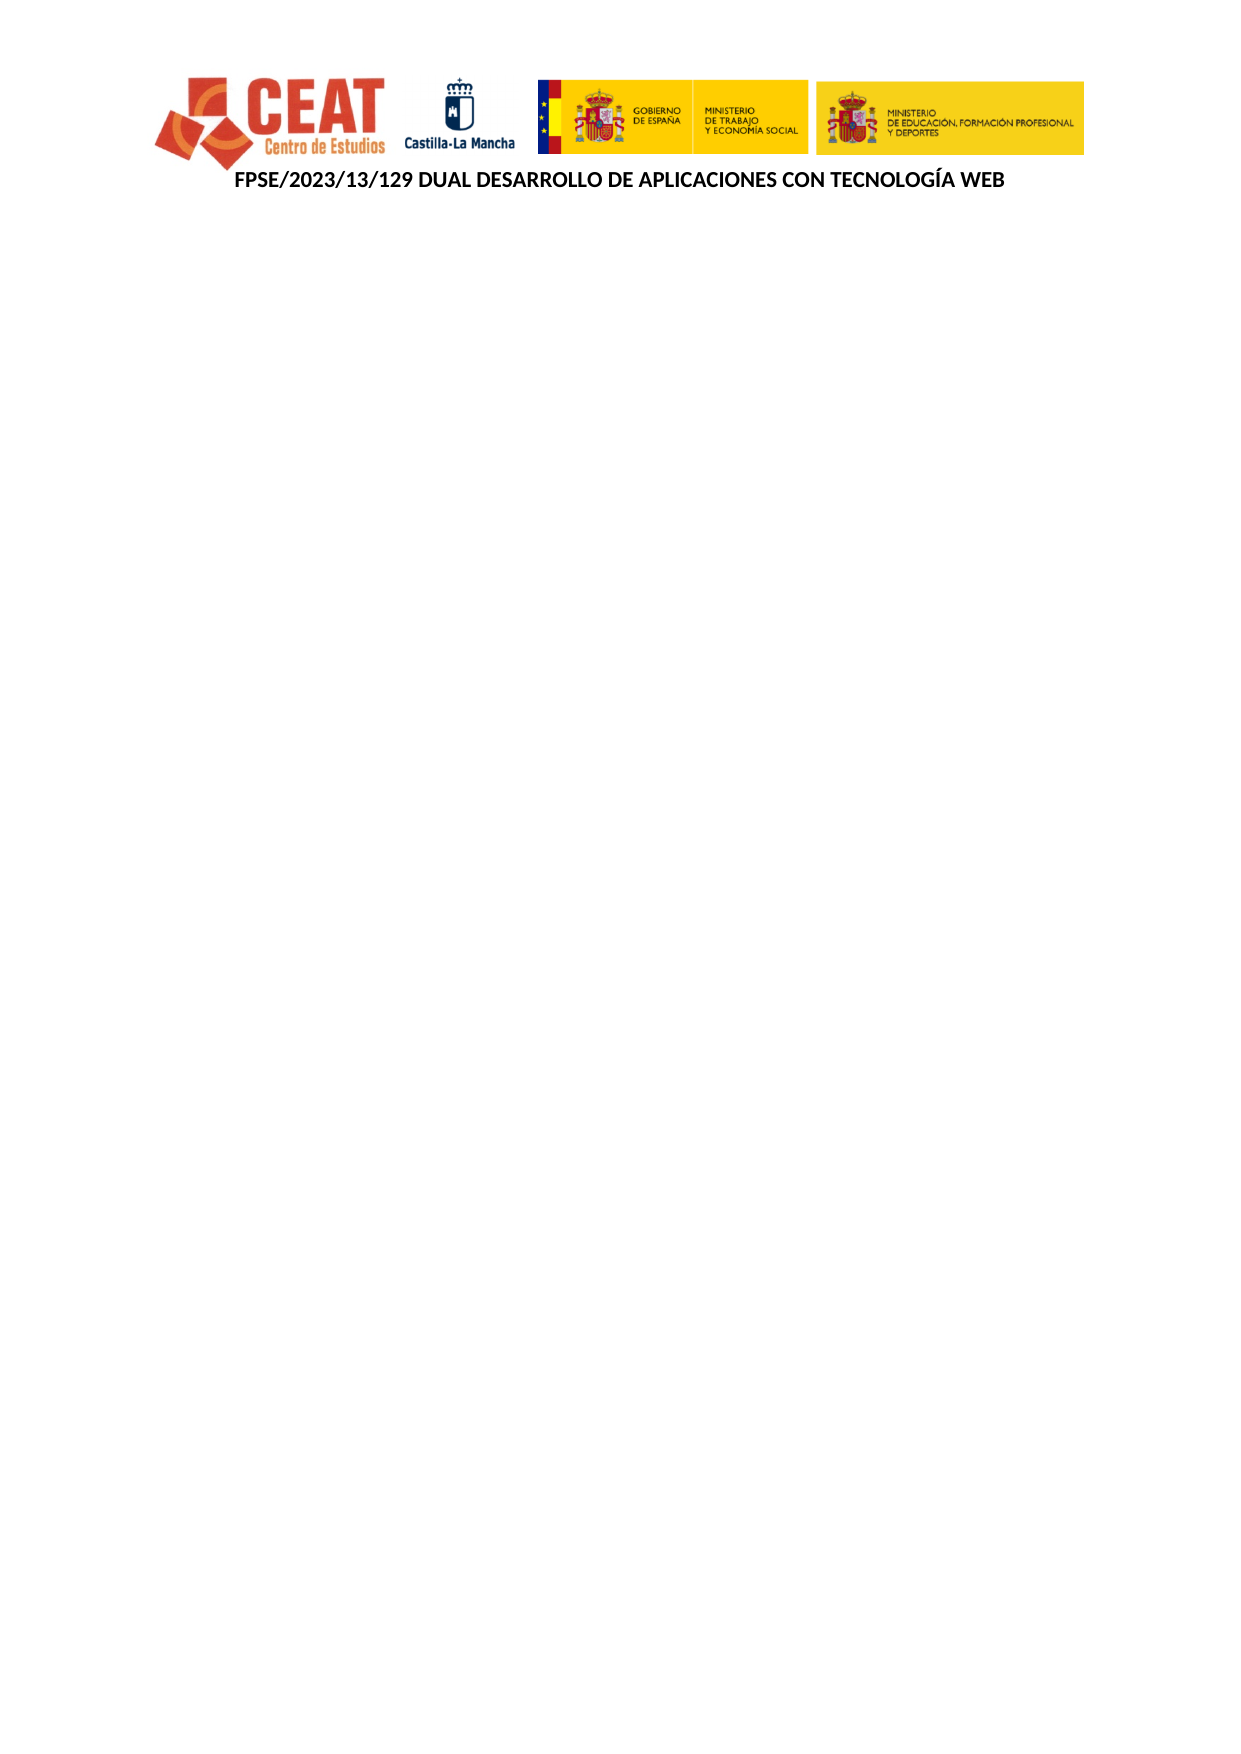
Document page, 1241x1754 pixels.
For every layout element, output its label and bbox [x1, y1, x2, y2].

picture [816, 80, 1084, 155]
picture [538, 79, 809, 154]
picture [147, 57, 519, 173]
